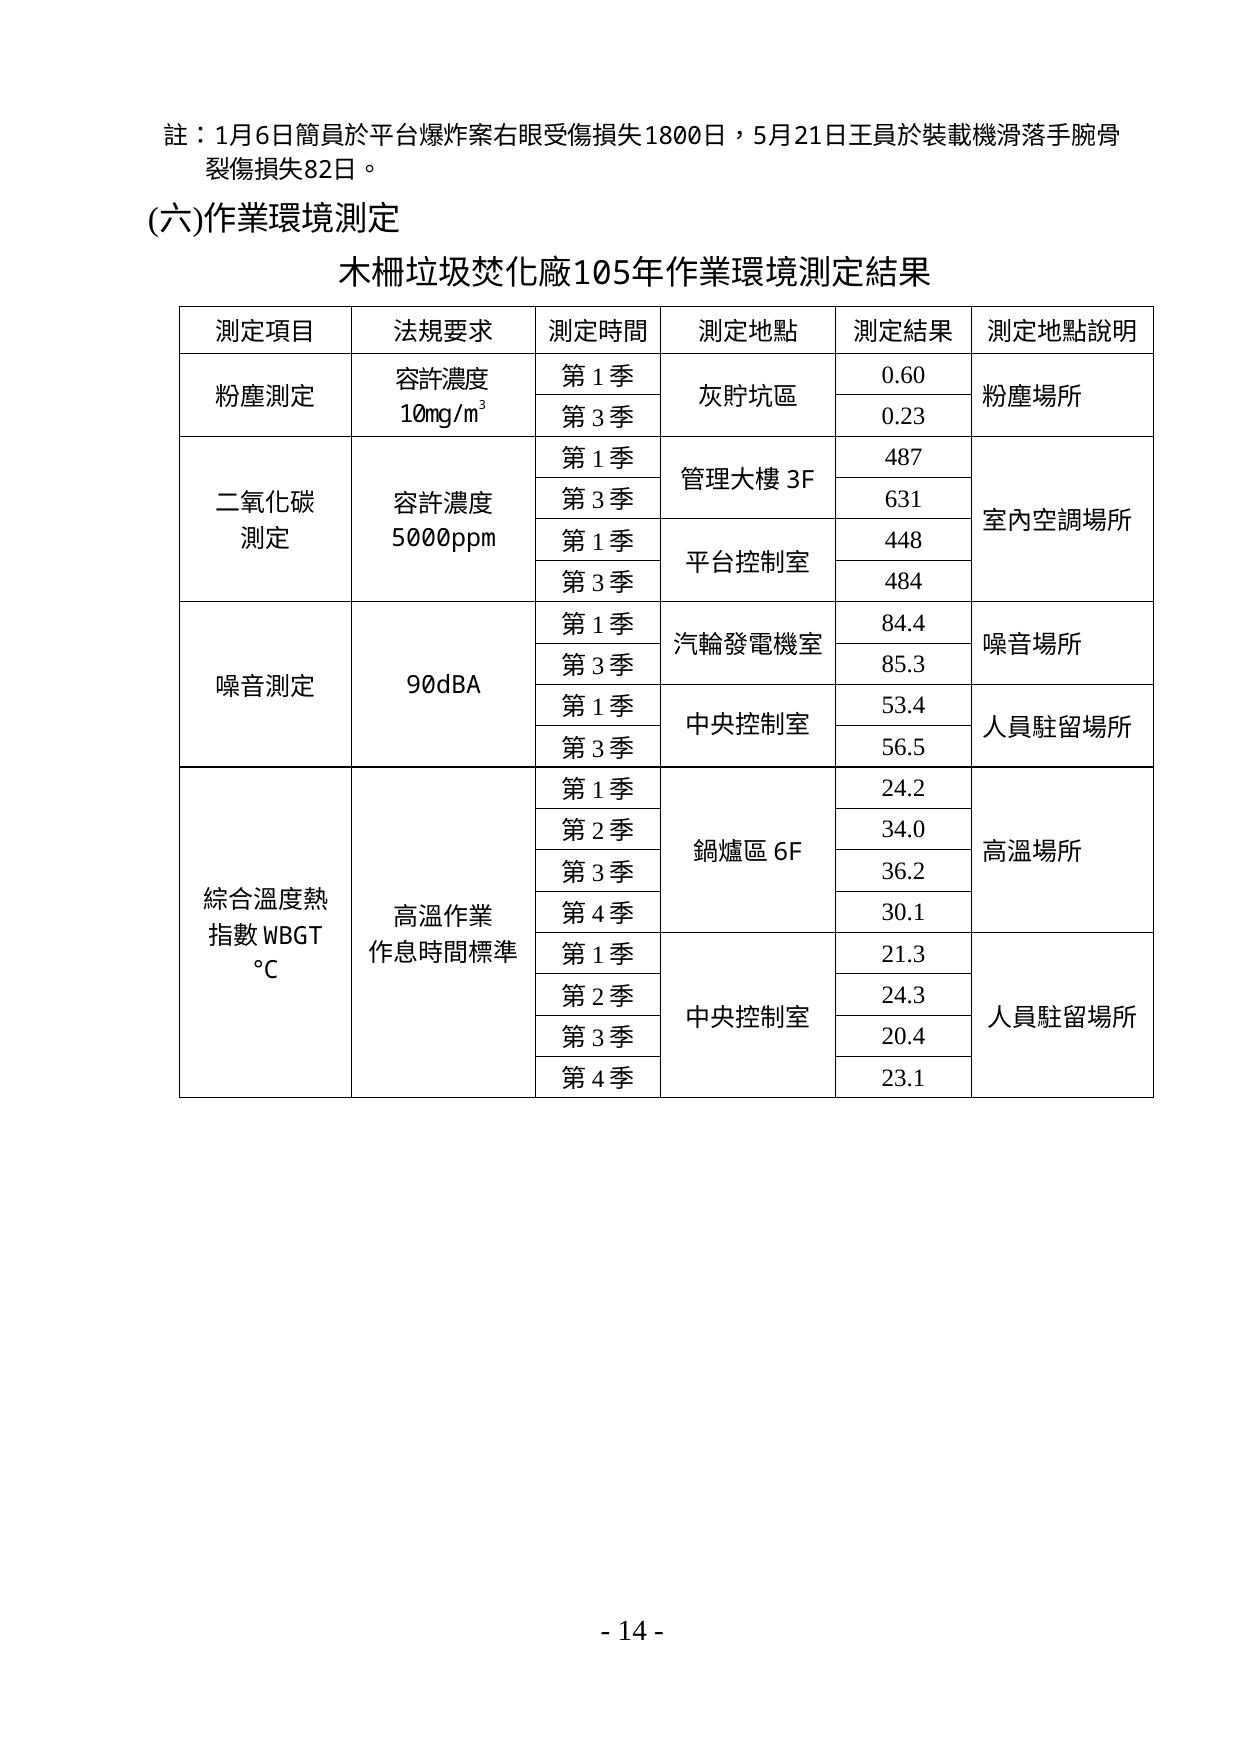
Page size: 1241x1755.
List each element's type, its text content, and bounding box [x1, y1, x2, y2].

table_cell 484 [836, 561, 971, 601]
table_header 測定結果 [836, 307, 971, 353]
table_cell 容許濃度10mg/m3 [352, 354, 535, 436]
table_cell 84.4 [836, 602, 971, 642]
table_header 測定時間 [536, 307, 660, 353]
table_cell 綜合溫度熱指數WBGT ℃ [180, 768, 351, 1097]
table_cell 631 [836, 478, 971, 518]
table_cell 36.2 [836, 850, 971, 891]
table_cell 0.60 [836, 354, 971, 394]
table_cell 24.3 [836, 974, 971, 1014]
table_cell 448 [836, 519, 971, 560]
table_cell 粉塵場所 [972, 354, 1153, 436]
table_cell 第1季 [536, 602, 660, 642]
table_cell 室內空調場所 [972, 437, 1153, 601]
table_header 測定地點說明 [972, 307, 1153, 353]
table_cell 第2季 [536, 809, 660, 849]
table_cell 管理大樓3F [661, 437, 835, 518]
table_header 測定項目 [180, 307, 351, 353]
table_cell 23.1 [836, 1057, 971, 1097]
table_cell 第1季 [536, 685, 660, 725]
table_cell 第3季 [536, 561, 660, 601]
table_cell 第1季 [536, 354, 660, 394]
text 木柵垃圾焚化廠105年作業環境測定結果 [148, 251, 1122, 293]
table_cell 487 [836, 437, 971, 477]
table_cell 24.2 [836, 768, 971, 808]
table_cell 90dBA [352, 602, 535, 766]
text 註：1月6日簡員於平台爆炸案右眼受傷損失1800日，5月21日王員於裝載機滑落手腕骨裂傷損失82日。 [148, 118, 1122, 185]
table_cell 噪音測定 [180, 602, 351, 766]
table_cell 中央控制室 [661, 933, 835, 1097]
text (六)作業環境測定 [148, 197, 1122, 239]
table_cell 噪音場所 [972, 602, 1153, 684]
table_cell 人員駐留場所 [972, 933, 1153, 1097]
table_header 測定地點 [661, 307, 835, 353]
table_cell 中央控制室 [661, 685, 835, 766]
table_cell 53.4 [836, 685, 971, 725]
table_cell 粉塵測定 [180, 354, 351, 436]
table_cell 第4季 [536, 892, 660, 932]
table_cell 30.1 [836, 892, 971, 932]
table_cell 鍋爐區6F [661, 768, 835, 932]
table_cell 第1季 [536, 768, 660, 808]
table_cell 21.3 [836, 933, 971, 973]
table_cell 第3季 [536, 395, 660, 436]
table_header 法規要求 [352, 307, 535, 353]
table_cell 第1季 [536, 519, 660, 560]
table_cell 34.0 [836, 809, 971, 849]
table_cell 56.5 [836, 726, 971, 766]
table_cell 第1季 [536, 437, 660, 477]
table_cell 高溫作業 作息時間標準 [352, 768, 535, 1097]
table_cell 人員駐留場所 [972, 685, 1153, 766]
table_cell 第3季 [536, 478, 660, 518]
table_cell 容許濃度5000ppm [352, 437, 535, 601]
table_cell 85.3 [836, 644, 971, 684]
table_cell 二氧化碳 測定 [180, 437, 351, 601]
table_cell 0.23 [836, 395, 971, 436]
table_cell 汽輪發電機室 [661, 602, 835, 684]
table_cell 20.4 [836, 1016, 971, 1056]
table_cell 第3季 [536, 850, 660, 891]
table_cell 高溫場所 [972, 768, 1153, 932]
table_cell 第2季 [536, 974, 660, 1014]
table_cell 第3季 [536, 726, 660, 766]
table_cell 灰貯坑區 [661, 354, 835, 436]
table_cell 第1季 [536, 933, 660, 973]
table_cell 第3季 [536, 644, 660, 684]
table_cell 第4季 [536, 1057, 660, 1097]
table_cell 平台控制室 [661, 519, 835, 601]
table_cell 第3季 [536, 1016, 660, 1056]
